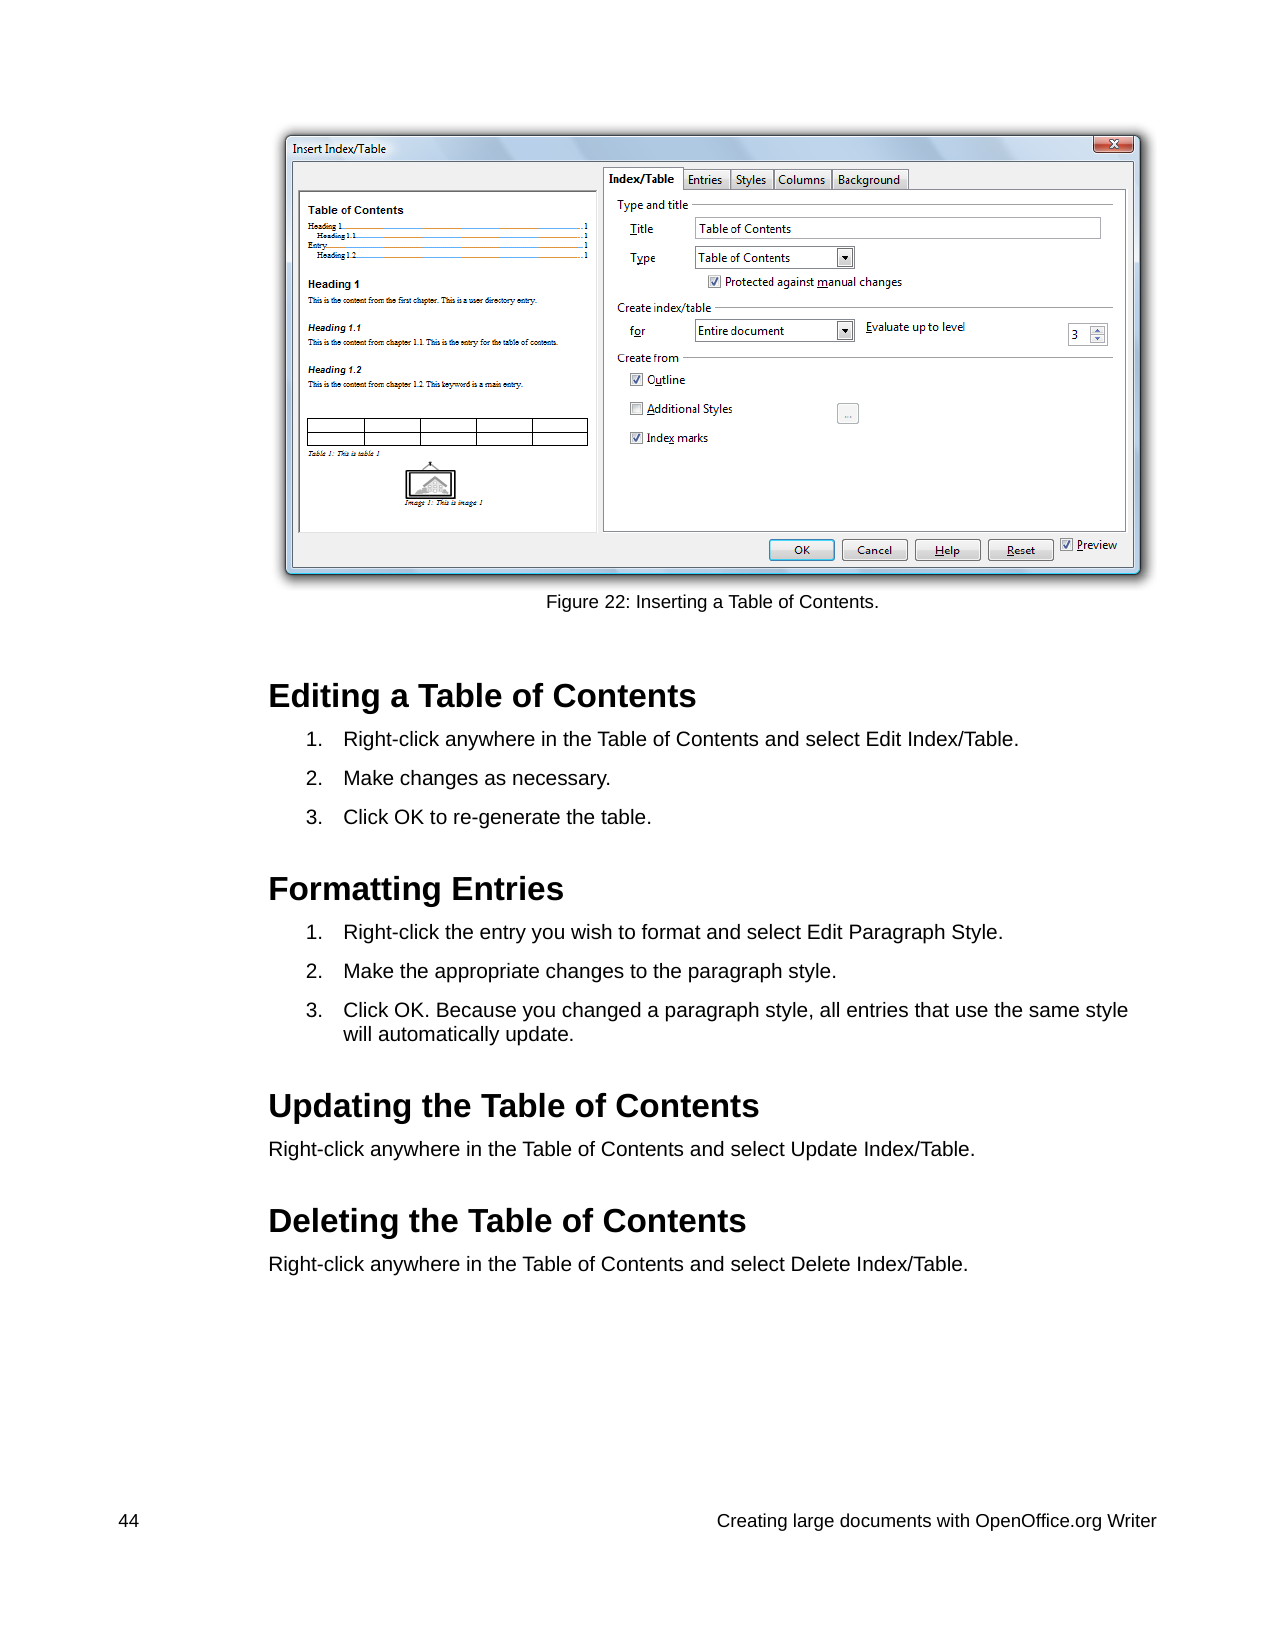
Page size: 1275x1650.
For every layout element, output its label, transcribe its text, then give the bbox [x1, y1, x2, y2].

list Make changes as necessary. [306, 766, 1157, 790]
subtitle Updating the Table of Contents [268, 1086, 1157, 1124]
list Click OK. Because you changed a paragraph style, all entries that use the same style will automatically update. [306, 998, 1157, 1046]
subtitle Editing a Table of Contents [268, 676, 1157, 714]
text Right-click anywhere in the Table of Contents and select Update Index/Table. [268, 1137, 1157, 1161]
picture [268, 118, 1157, 591]
list Make the appropriate changes to the paragraph style. [306, 959, 1157, 983]
list Right-click the entry you wish to format and select Edit Paragraph Style. [306, 920, 1157, 944]
list Right-click anywhere in the Table of Contents and select Edit Index/Table. [306, 727, 1157, 751]
text Right-click anywhere in the Table of Contents and select Delete Index/Table. [268, 1252, 1157, 1276]
subtitle Deleting the Table of Contents [268, 1201, 1157, 1239]
text Figure 22: Inserting a Table of Contents. [268, 591, 1157, 612]
subtitle Formatting Entries [268, 869, 1157, 907]
list Click OK to re-generate the table. [306, 805, 1157, 829]
